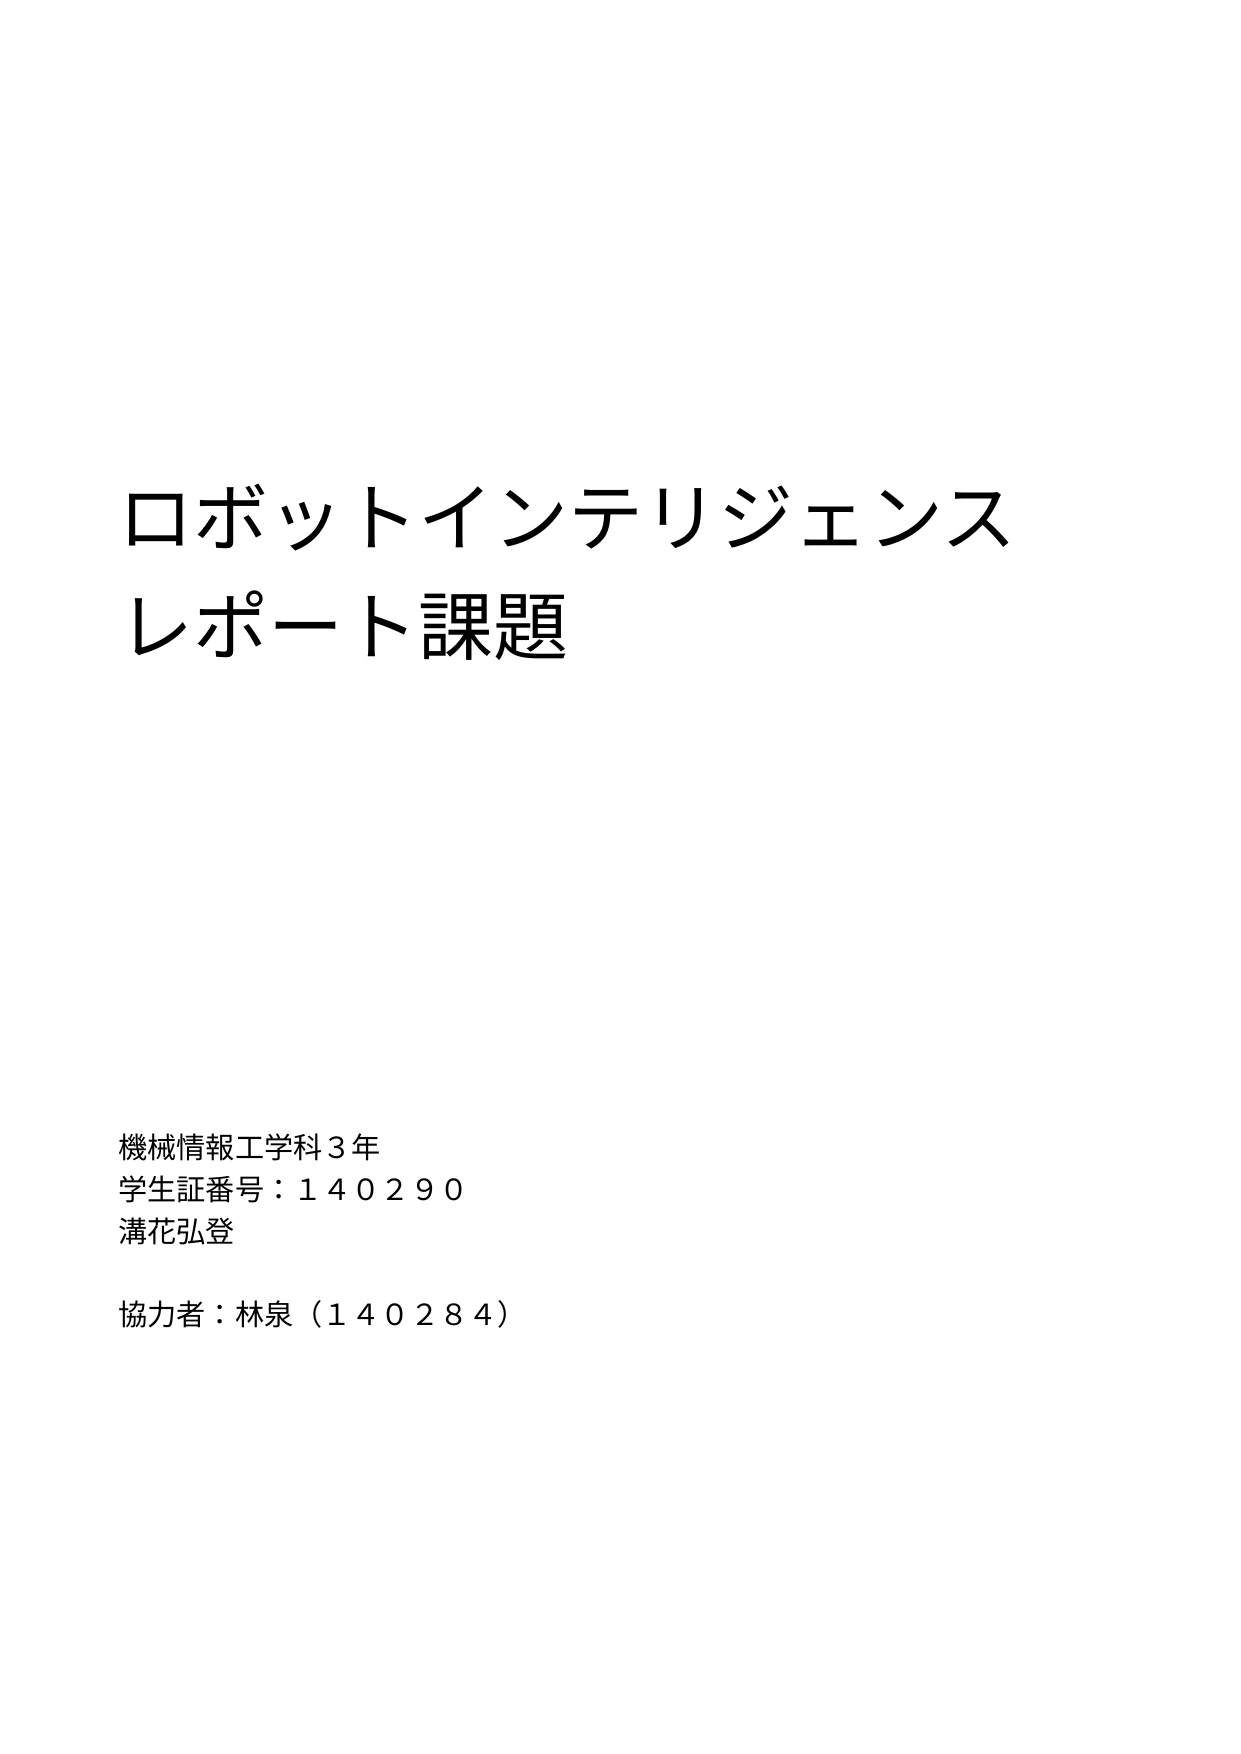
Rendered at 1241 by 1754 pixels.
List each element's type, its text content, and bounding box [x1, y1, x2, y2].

text 機械情報工学科３年 [118, 1124, 1122, 1167]
text 溝花弘登 [118, 1209, 1122, 1251]
text ロボットインテリジェンス [118, 459, 1122, 567]
text 協力者：林泉（１４０２８４） [118, 1291, 1122, 1333]
text 学生証番号：１４０２９０ [118, 1167, 1122, 1209]
text レポート課題 [118, 567, 1122, 676]
